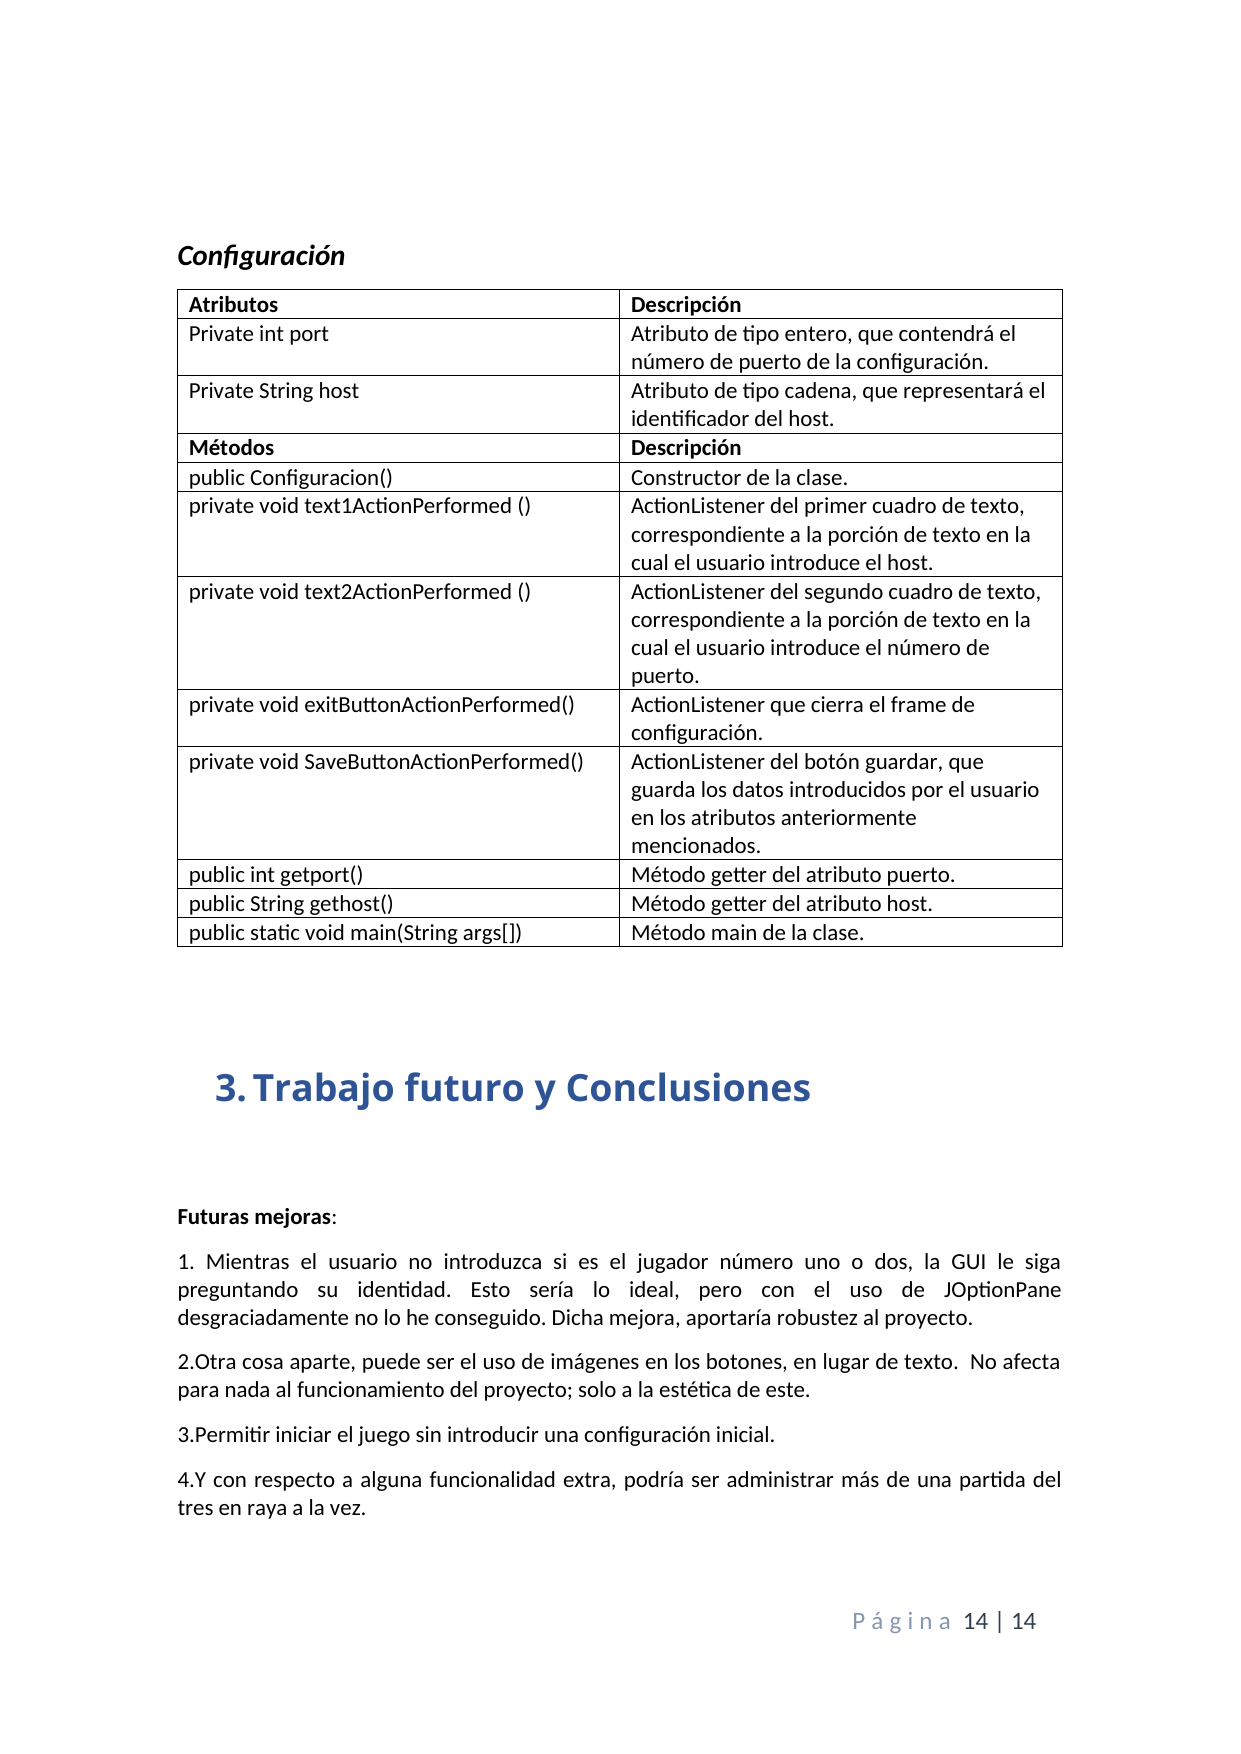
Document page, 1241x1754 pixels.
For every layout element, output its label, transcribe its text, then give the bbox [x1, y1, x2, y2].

table_header Descripción [620, 290, 1062, 318]
table_cell private void exitButtonActionPerformed() [178, 690, 619, 746]
table_cell public String gethost() [178, 889, 619, 917]
text Configuración [177, 237, 1063, 273]
table_cell Private String host [178, 376, 619, 432]
text 1. Mientras el usuario no introduzca si es el jugador número uno o dos, la GUI le siga preguntando su identidad. Esto sería lo ideal, pero con el uso de JOptionPane desgraciadamente no lo he conseguido. Dicha mejora, aportaría robustez al proyecto. [177, 1247, 1063, 1331]
table_header Atributos [178, 290, 619, 318]
table_cell Métodos [178, 434, 619, 462]
table_cell ActionListener del botón guardar, que guarda los datos introducidos por el usuario en los atributos anteriormente mencionados. [620, 747, 1062, 859]
text Futuras mejoras: [177, 1202, 1063, 1230]
text 3.Permitir iniciar el juego sin introducir una configuración inicial. [177, 1420, 1063, 1448]
text 2.Otra cosa aparte, puede ser el uso de imágenes en los botones, en lugar de texto. No afecta para nada al funcionamiento del proyecto; solo a la estética de este. [177, 1347, 1063, 1403]
table_cell public static void main(String args[]) [178, 918, 619, 946]
table_cell private void text1ActionPerformed () [178, 492, 619, 576]
table_cell ActionListener que cierra el frame de configuración. [620, 690, 1062, 746]
table_cell Método main de la clase. [620, 918, 1062, 946]
table_cell public int getport() [178, 860, 619, 888]
table_cell Método getter del atributo host. [620, 889, 1062, 917]
table_cell private void SaveButtonActionPerformed() [178, 747, 619, 859]
table_cell private void text2ActionPerformed () [178, 577, 619, 689]
table_cell Private int port [178, 319, 619, 375]
table_cell Atributo de tipo entero, que contendrá el número de puerto de la configuración. [620, 319, 1062, 375]
subtitle Trabajo futuro y Conclusiones [215, 1062, 1063, 1113]
table_cell Constructor de la clase. [620, 463, 1062, 491]
table_cell Atributo de tipo cadena, que representará el identificador del host. [620, 376, 1062, 432]
table_cell public Configuracion() [178, 463, 619, 491]
text 4.Y con respecto a alguna funcionalidad extra, podría ser administrar más de una partida del tres en raya a la vez. [177, 1465, 1063, 1521]
table_cell ActionListener del primer cuadro de texto, correspondiente a la porción de texto en la cual el usuario introduce el host. [620, 492, 1062, 576]
table_cell Método getter del atributo puerto. [620, 860, 1062, 888]
table_cell ActionListener del segundo cuadro de texto, correspondiente a la porción de texto en la cual el usuario introduce el número de puerto. [620, 577, 1062, 689]
table_cell Descripción [620, 434, 1062, 462]
